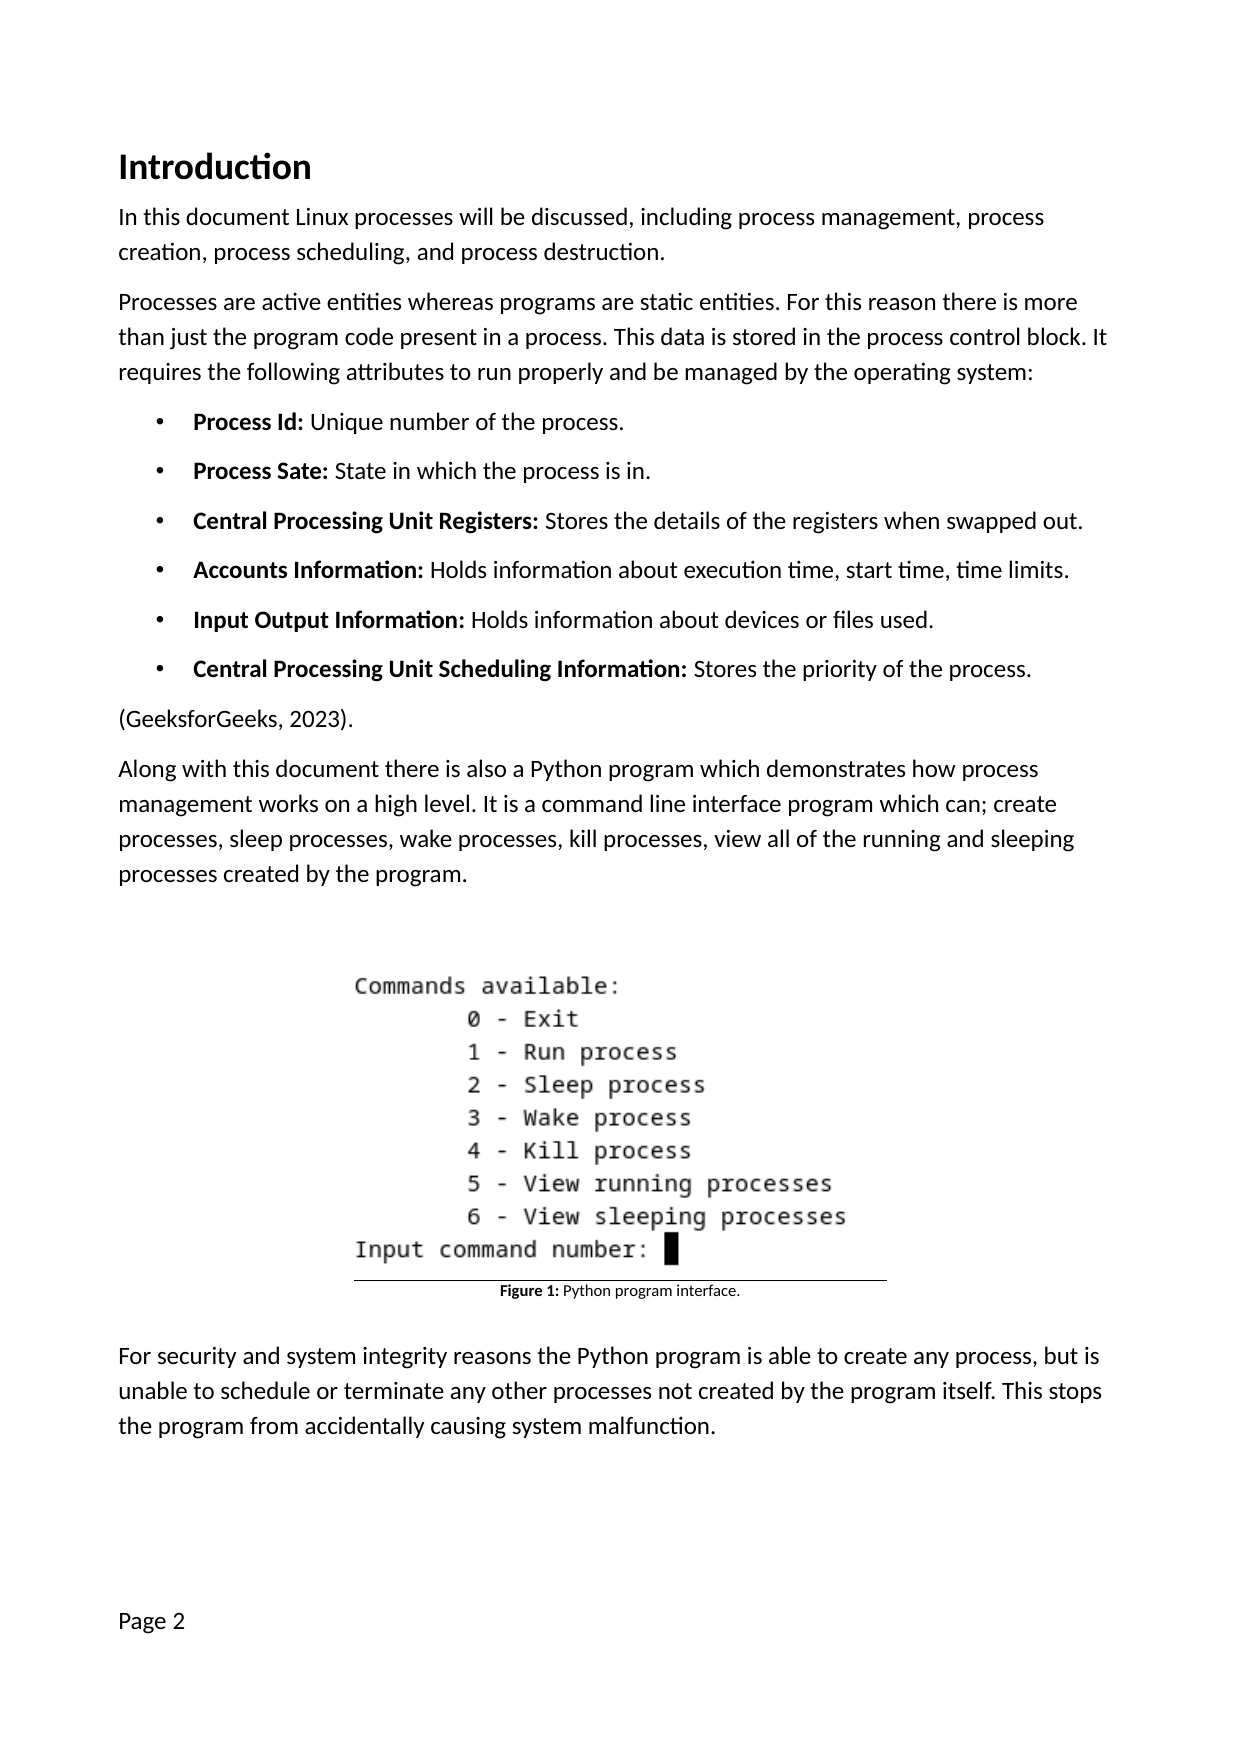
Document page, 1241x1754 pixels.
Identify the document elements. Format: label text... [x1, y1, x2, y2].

text In this document Linux processes will be discussed, including process management, process creation, process scheduling, and process destruction. [118, 201, 1122, 267]
text For security and system integrity reasons the Python program is able to create any process, but is unable to schedule or terminate any other processes not created by the program itself. This stops the program from accidentally causing system malfunction. [118, 957, 1122, 1441]
list Central Processing Unit Registers: Stores the details of the registers when swapped out. [156, 505, 1122, 535]
text Processes are active entities whereas programs are static entities. For this reason there is more than just the program code present in a process. This data is stored in the process control block. It requires the following attributes to run properly and be managed by the operating system: [118, 286, 1122, 387]
list Input Output Information: Holds information about devices or files used. [156, 604, 1122, 634]
list Process Sate: State in which the process is in. [156, 455, 1122, 486]
list Accounts Information: Holds information about execution time, start time, time limits. [156, 554, 1122, 585]
list Process Id: Unique number of the process. [156, 406, 1122, 436]
list Central Processing Unit Scheduling Information: Stores the priority of the process. [156, 653, 1122, 684]
picture [353, 969, 887, 1281]
subtitle Introduction [118, 143, 1122, 189]
text Along with this document there is also a Python program which demonstrates how process management works on a high level. It is a command line interface program which can; create processes, sleep processes, wake processes, kill processes, view all of the running and sleeping processes created by the program. [118, 753, 1122, 888]
text (GeeksforGeeks, 2023). [118, 703, 1122, 734]
text Figure 1: Python program interface. [354, 1281, 887, 1301]
